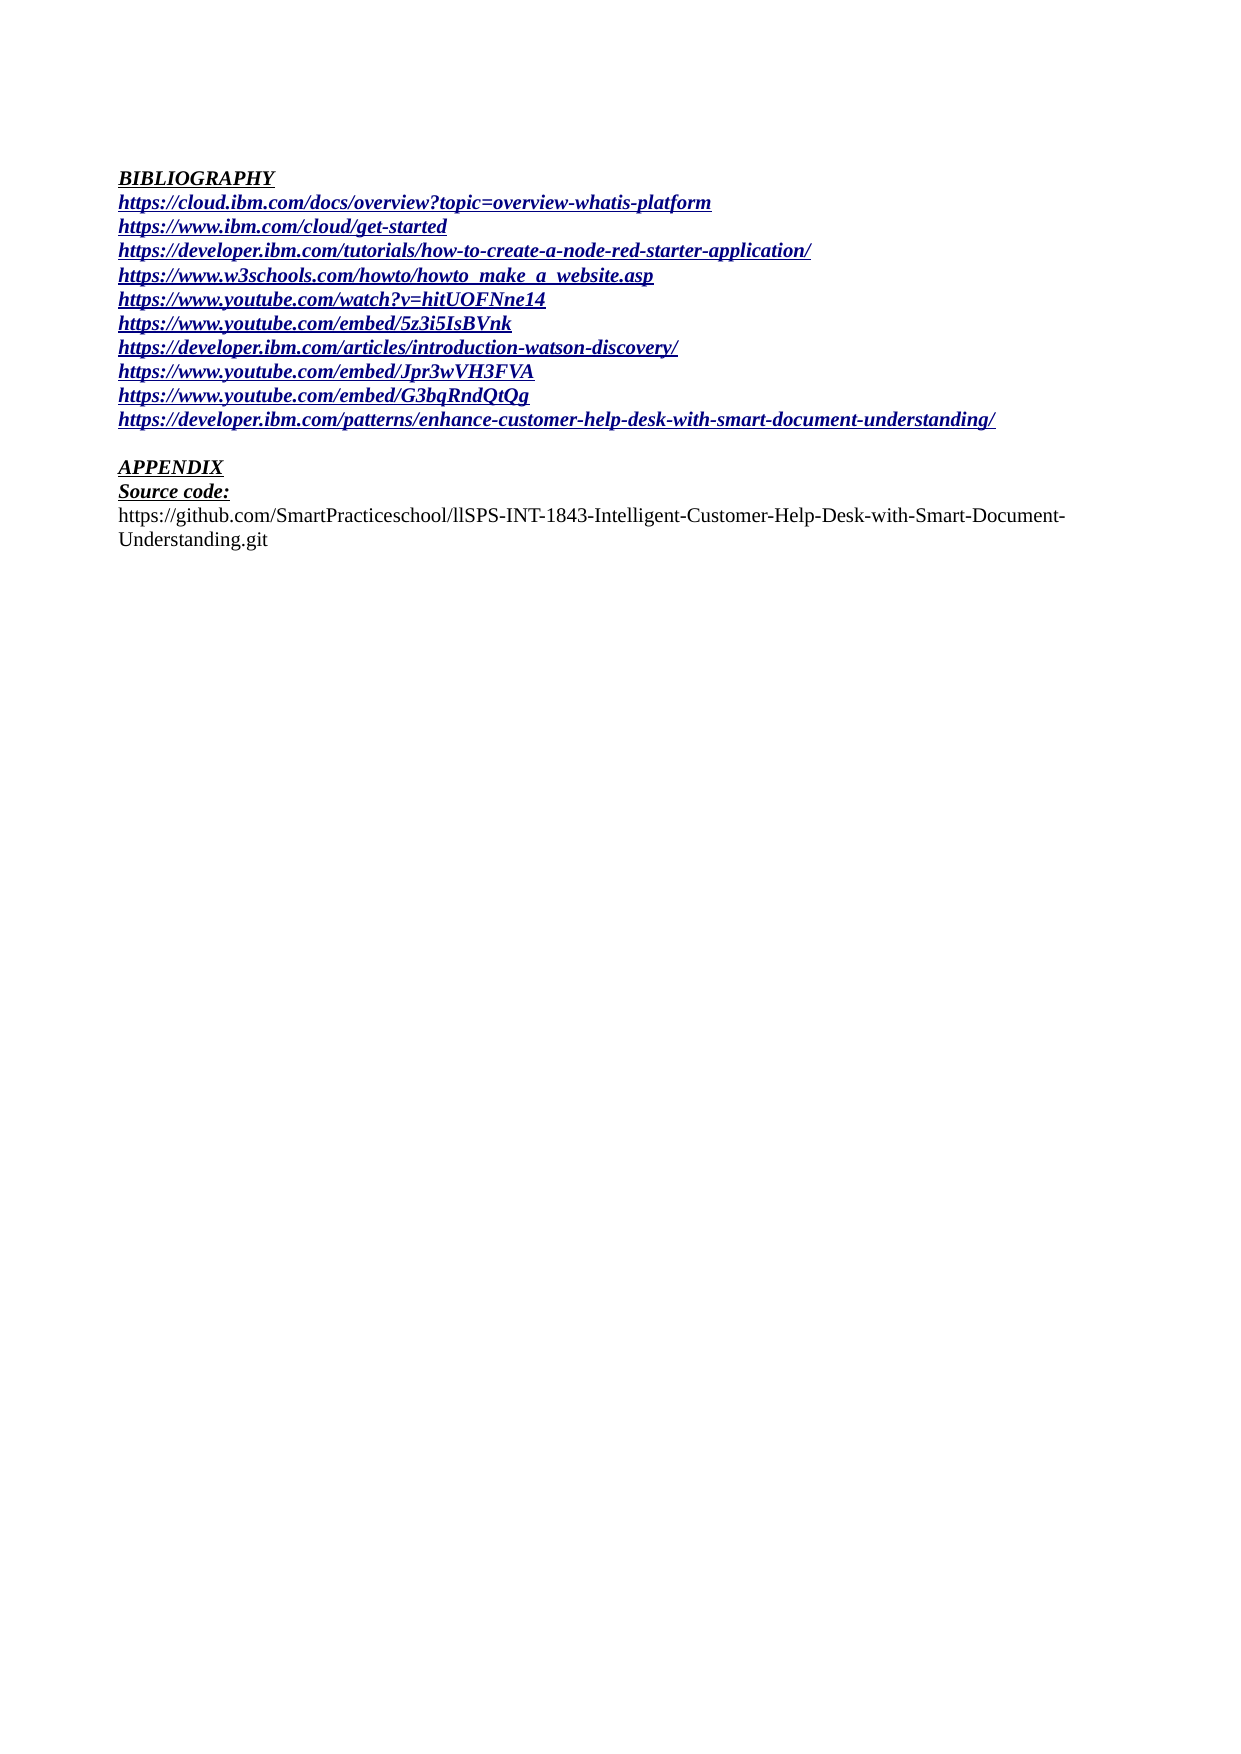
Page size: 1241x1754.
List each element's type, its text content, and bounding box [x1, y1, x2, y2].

text https://developer.ibm.com/tutorials/how-to-create-a-node-red-starter-application/ [118, 238, 1122, 262]
text https://www.w3schools.com/howto/howto_make_a_website.asp [118, 262, 1122, 287]
text BIBLIOGRAPHY [118, 166, 1122, 190]
text https://cloud.ibm.com/docs/overview?topic=overview-whatis-platform [118, 190, 1122, 214]
text https://developer.ibm.com/articles/introduction-watson-discovery/ [118, 335, 1122, 359]
text Source code: [118, 479, 1122, 503]
text https://developer.ibm.com/patterns/enhance-customer-help-desk-with-smart-document-understanding/ [118, 407, 1122, 431]
text https://www.ibm.com/cloud/get-started [118, 214, 1122, 238]
text APPENDIX [118, 455, 1122, 479]
text https://www.youtube.com/embed/5z3i5IsBVnk [118, 311, 1122, 335]
text https://github.com/SmartPracticeschool/llSPS-INT-1843-Intelligent-Customer-Help-Desk-with-Smart-Document-Understanding.git [118, 503, 1122, 551]
text https://www.youtube.com/embed/Jpr3wVH3FVA [118, 359, 1122, 383]
text https://www.youtube.com/embed/G3bqRndQtQg [118, 383, 1122, 407]
text https://www.youtube.com/watch?v=hitUOFNne14 [118, 287, 1122, 311]
